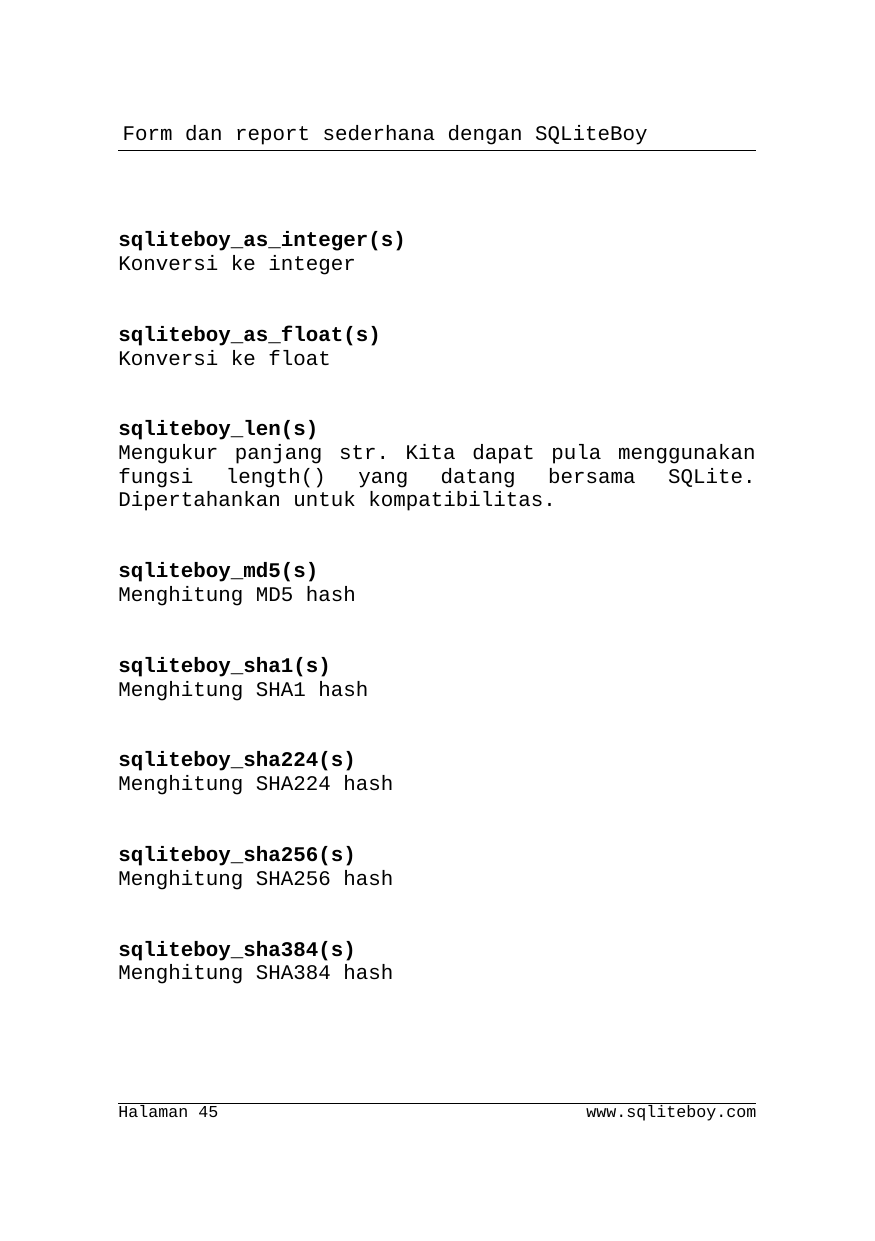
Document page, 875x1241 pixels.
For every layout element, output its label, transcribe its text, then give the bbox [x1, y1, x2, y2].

text Mengukur panjang str. Kita dapat pula menggunakan fungsi length() yang datang bersama SQLite. Dipertahankan untuk kompatibilitas. [118, 442, 756, 513]
text Menghitung SHA256 hash [118, 868, 756, 891]
text Konversi ke float [118, 347, 756, 371]
text Menghitung SHA224 hash [118, 773, 756, 797]
text sqliteboy_sha384(s) [118, 939, 756, 962]
text sqliteboy_as_float(s) [118, 324, 756, 347]
text Menghitung SHA384 hash [118, 962, 756, 986]
text sqliteboy_md5(s) [118, 560, 756, 584]
text Konversi ke integer [118, 253, 756, 277]
text sqliteboy_sha256(s) [118, 844, 756, 868]
text Menghitung SHA1 hash [118, 678, 756, 702]
text sqliteboy_as_integer(s) [118, 229, 756, 253]
text Menghitung MD5 hash [118, 584, 756, 608]
text sqliteboy_len(s) [118, 418, 756, 442]
text sqliteboy_sha224(s) [118, 749, 756, 773]
text sqliteboy_sha1(s) [118, 655, 756, 678]
